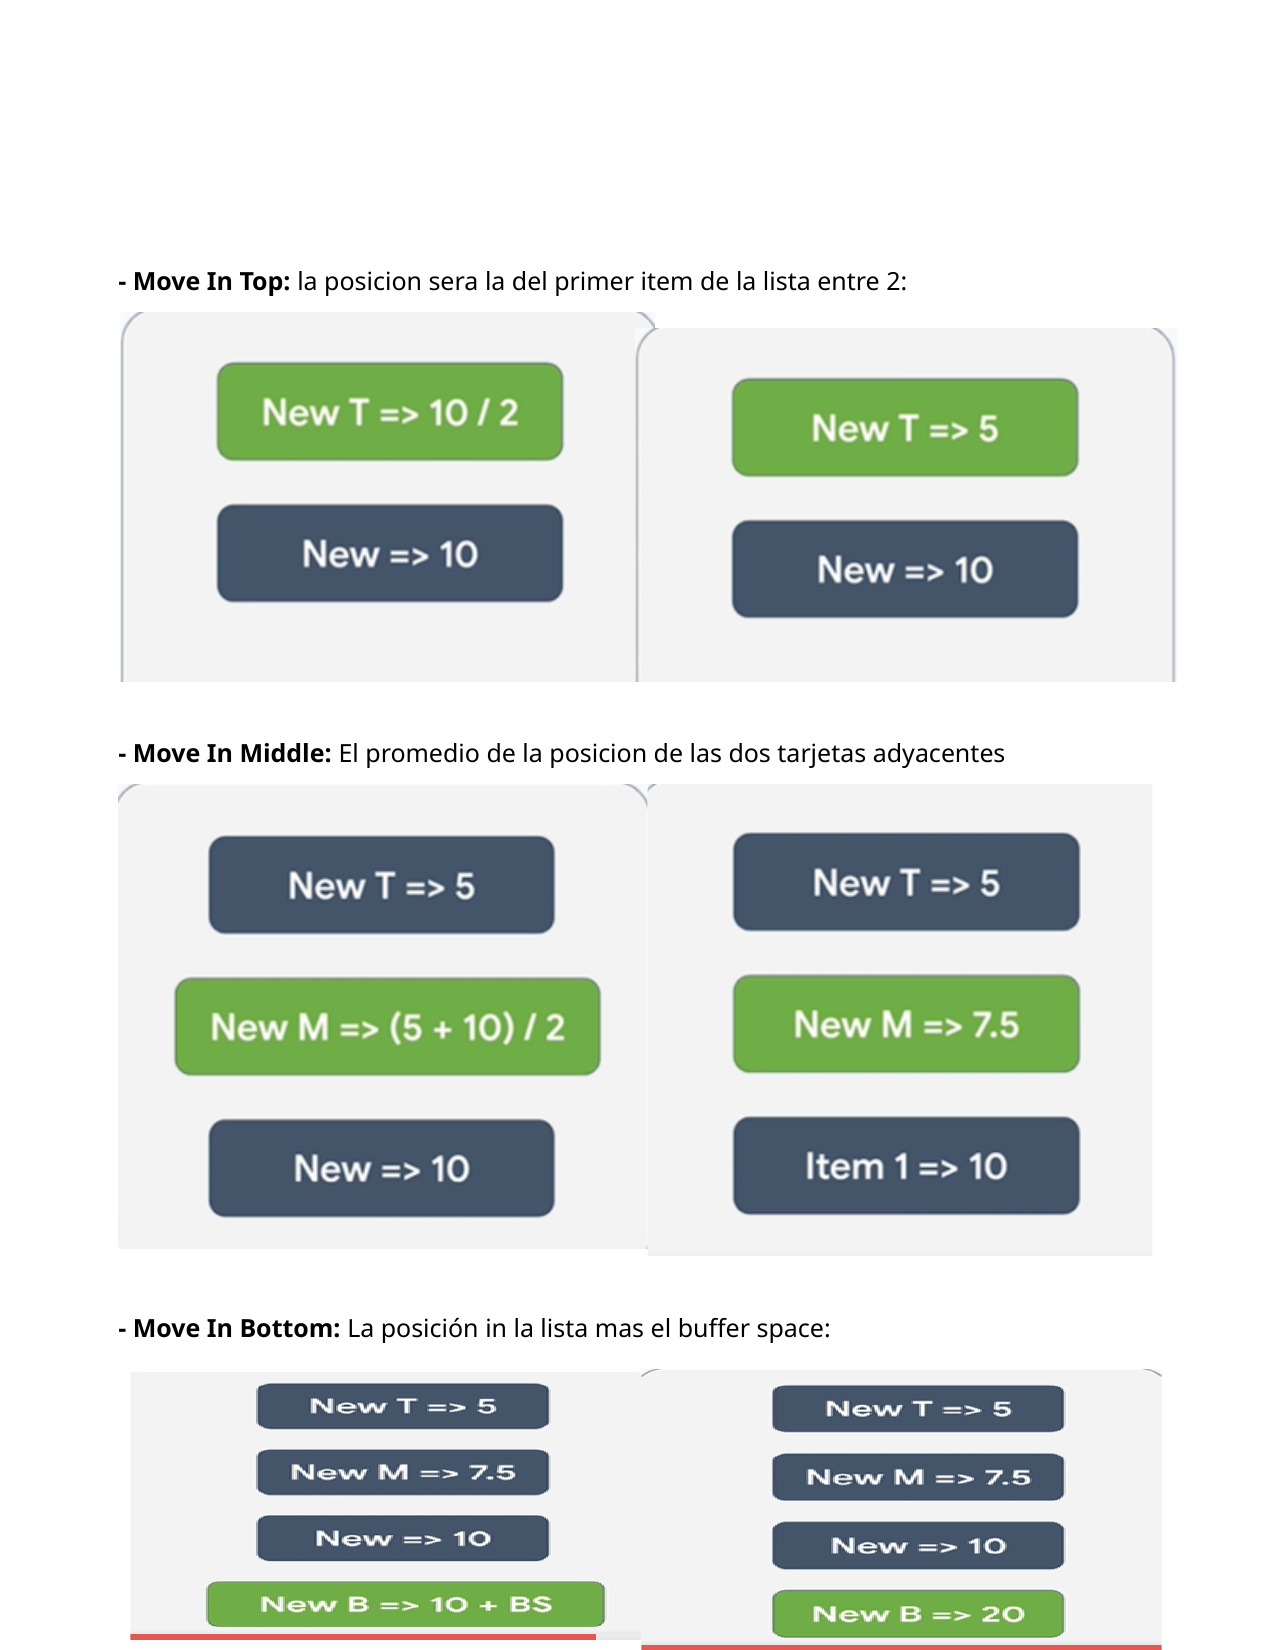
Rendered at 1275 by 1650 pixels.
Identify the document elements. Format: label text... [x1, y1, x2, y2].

picture [130, 1369, 1162, 1650]
text - Move In Middle: El promedio de la posicion de las dos tarjetas adyacentes [118, 736, 1157, 770]
picture [118, 784, 1153, 1256]
text - Move In Top: la posicion sera la del primer item de la lista entre 2: [118, 264, 1157, 298]
picture [120, 312, 1178, 682]
text - Move In Bottom: La posición in la lista mas el buffer space: [118, 1310, 1157, 1344]
